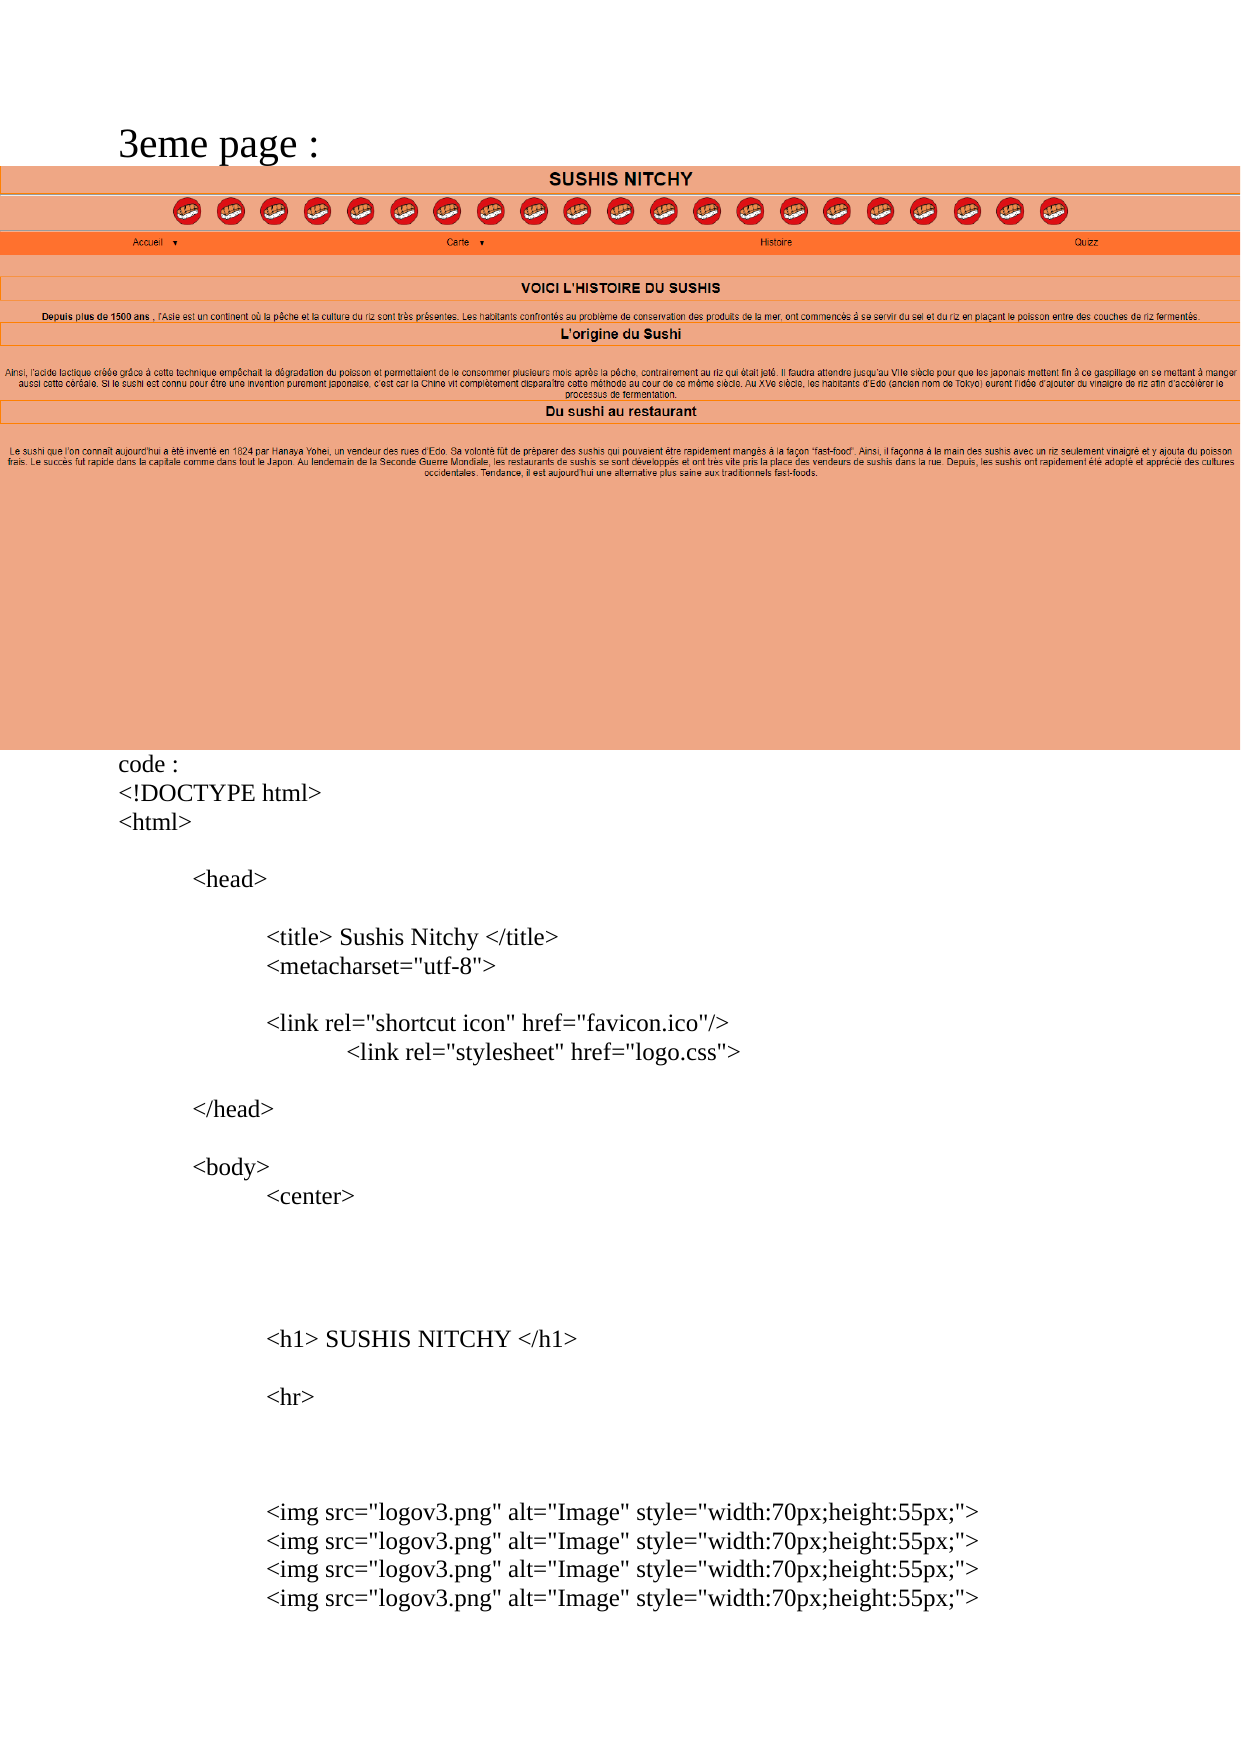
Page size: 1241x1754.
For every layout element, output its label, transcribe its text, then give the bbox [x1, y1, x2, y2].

text <center> [118, 1181, 1122, 1209]
text <head> [118, 864, 1122, 893]
text <img src="logov3.png" alt="Image" style="width:70px;height:55px;"> [118, 1497, 1122, 1526]
text <title> Sushis Nitchy </title> [118, 922, 1122, 951]
text <hr> [118, 1382, 1122, 1411]
text <metacharset="utf-8"> [118, 951, 1122, 979]
text <img src="logov3.png" alt="Image" style="width:70px;height:55px;"> [118, 1554, 1122, 1583]
text <link rel="stylesheet" href="logo.css"> [118, 1037, 1122, 1066]
text <link rel="shortcut icon" href="favicon.ico"/> [118, 1008, 1122, 1037]
text <img src="logov3.png" alt="Image" style="width:70px;height:55px;"> [118, 1583, 1122, 1612]
text </head> [118, 1094, 1122, 1123]
text <!DOCTYPE html> [118, 778, 1122, 807]
picture [0, 166, 1241, 750]
text <html> [118, 807, 1122, 836]
text <h1> SUSHIS NITCHY </h1> [118, 1324, 1122, 1353]
text <img src="logov3.png" alt="Image" style="width:70px;height:55px;"> [118, 1526, 1122, 1554]
text code : [118, 750, 1122, 778]
text <body> [118, 1152, 1122, 1181]
text 3eme page : [118, 118, 1122, 166]
